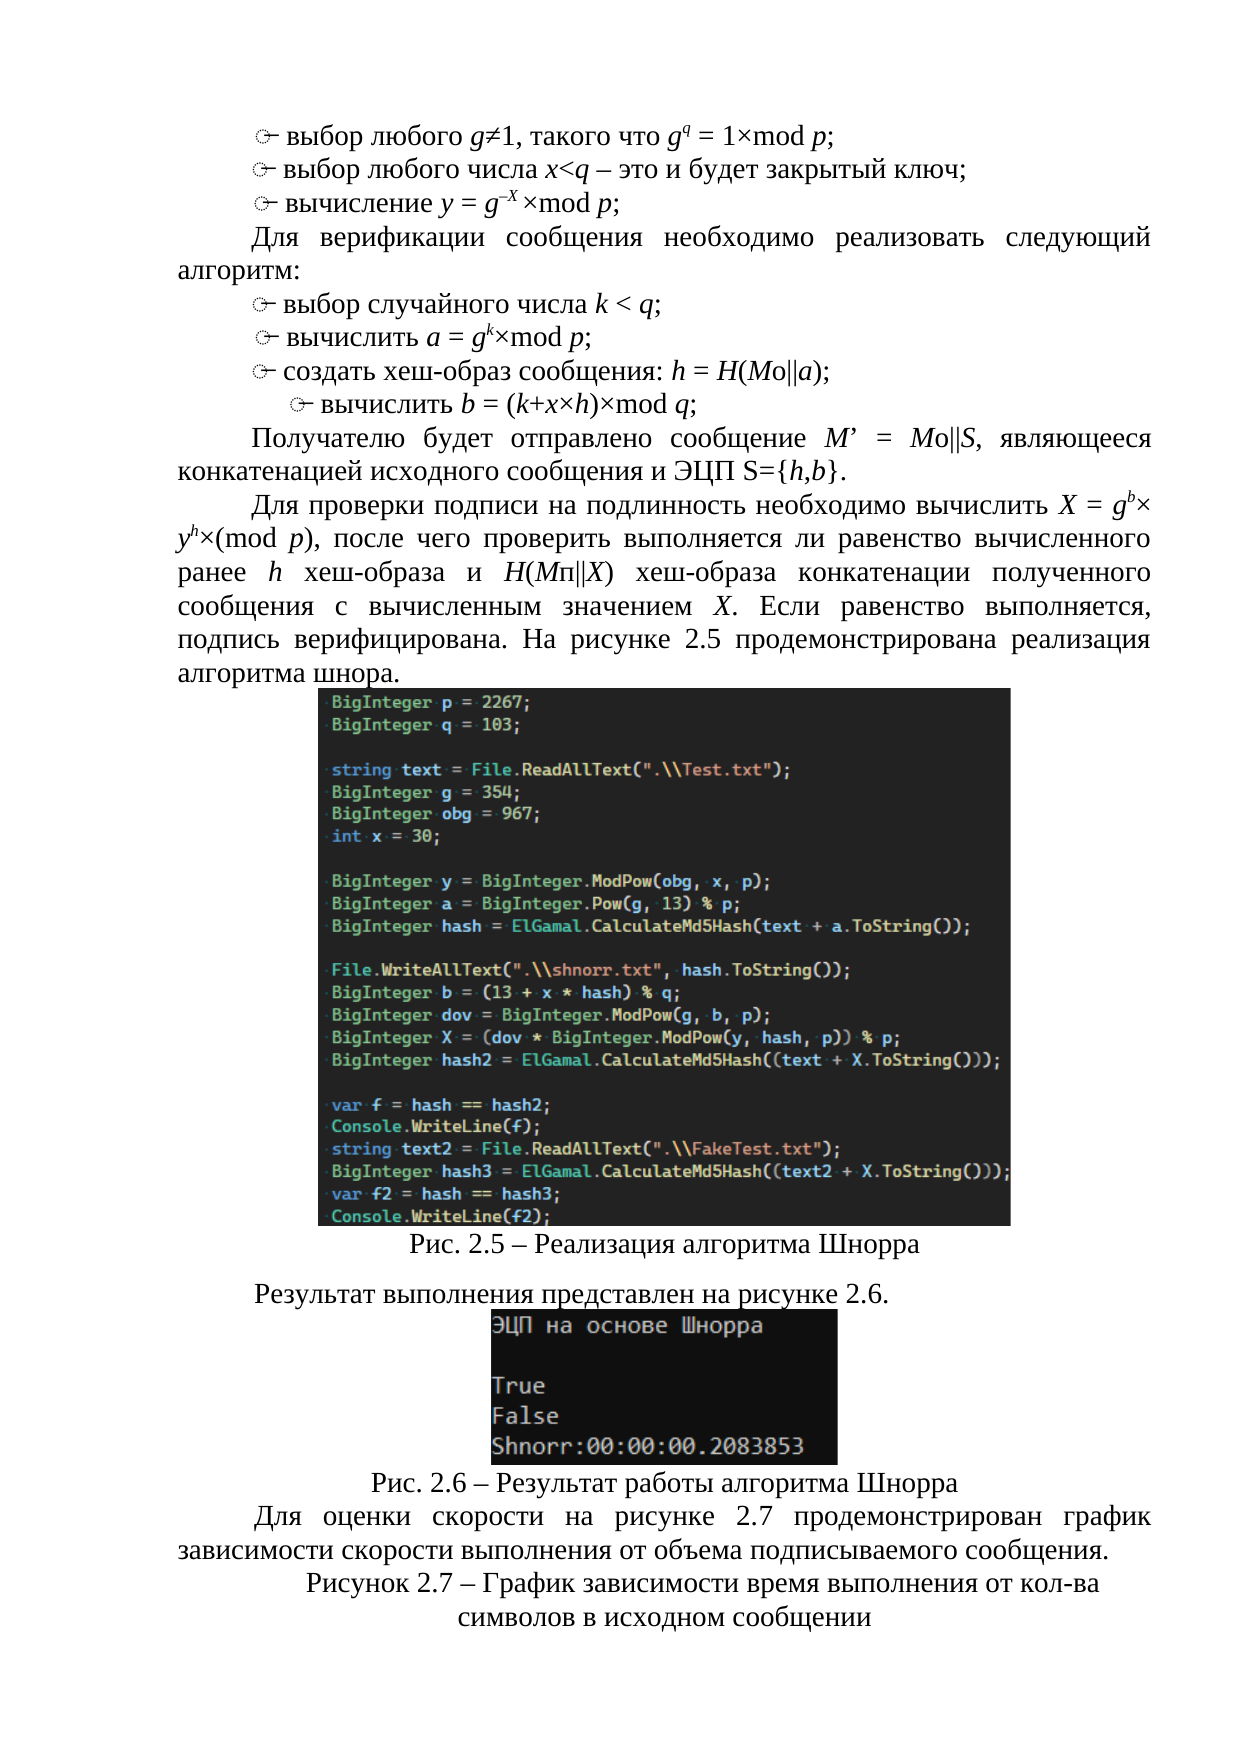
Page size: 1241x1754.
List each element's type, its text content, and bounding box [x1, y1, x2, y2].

picture [318, 688, 1011, 1226]
list создать хеш-образ сообщения: h = H(Mo||a); [177, 353, 1152, 386]
text Результат выполнения представлен на рисунке 2.6. [177, 1276, 1152, 1309]
list выбор любого g≠1, такого что gq = 1×mod p; [179, 118, 1152, 152]
list вычисление y = g–X ×mod p; [178, 185, 1152, 219]
text Рисунок 2.7 – График зависимости время выполнения от кол-ва символов в исходном сообщении [177, 1566, 1152, 1633]
picture [491, 1309, 838, 1465]
list выбор любого числа х<q – это и будет закрытый ключ; [177, 152, 1152, 185]
text Получателю будет отправлено сообщение M’ = Mo||S, являющееся конкатенацией исходного сообщения и ЭЦП S={h,b}. [177, 420, 1152, 487]
list выбор случайного числа k < q; [177, 286, 1152, 319]
text Для проверки подписи на подлинность необходимо вычислить X = gb× yh×(mod p), после чего проверить выполняется ли равенство вычисленного ранее h хеш-образа и H(Мп||X) хеш-образа конкатенации полученного сообщения с вычисленным значением Х. Если равенство выполняется, подпись верифицирована. На рисунке 2.5 продемонстрирована реализация алгоритма шнора. [177, 487, 1152, 688]
list вычислить a = gk×mod p; [179, 319, 1152, 353]
text Для оценки скорости на рисунке 2.7 продемонстрирован график зависимости скорости выполнения от объема подписываемого сообщения. [177, 1498, 1152, 1566]
text Рис. 2.5 – Реализация алгоритма Шнорра [177, 713, 1152, 1259]
list вычислить b = (k+x×h)×mod q; [288, 386, 1152, 420]
text Рис. 2.6 – Результат работы алгоритма Шнорра [177, 1309, 1152, 1498]
list Для верификации сообщения необходимо реализовать следующий алгоритм: [177, 219, 1152, 286]
